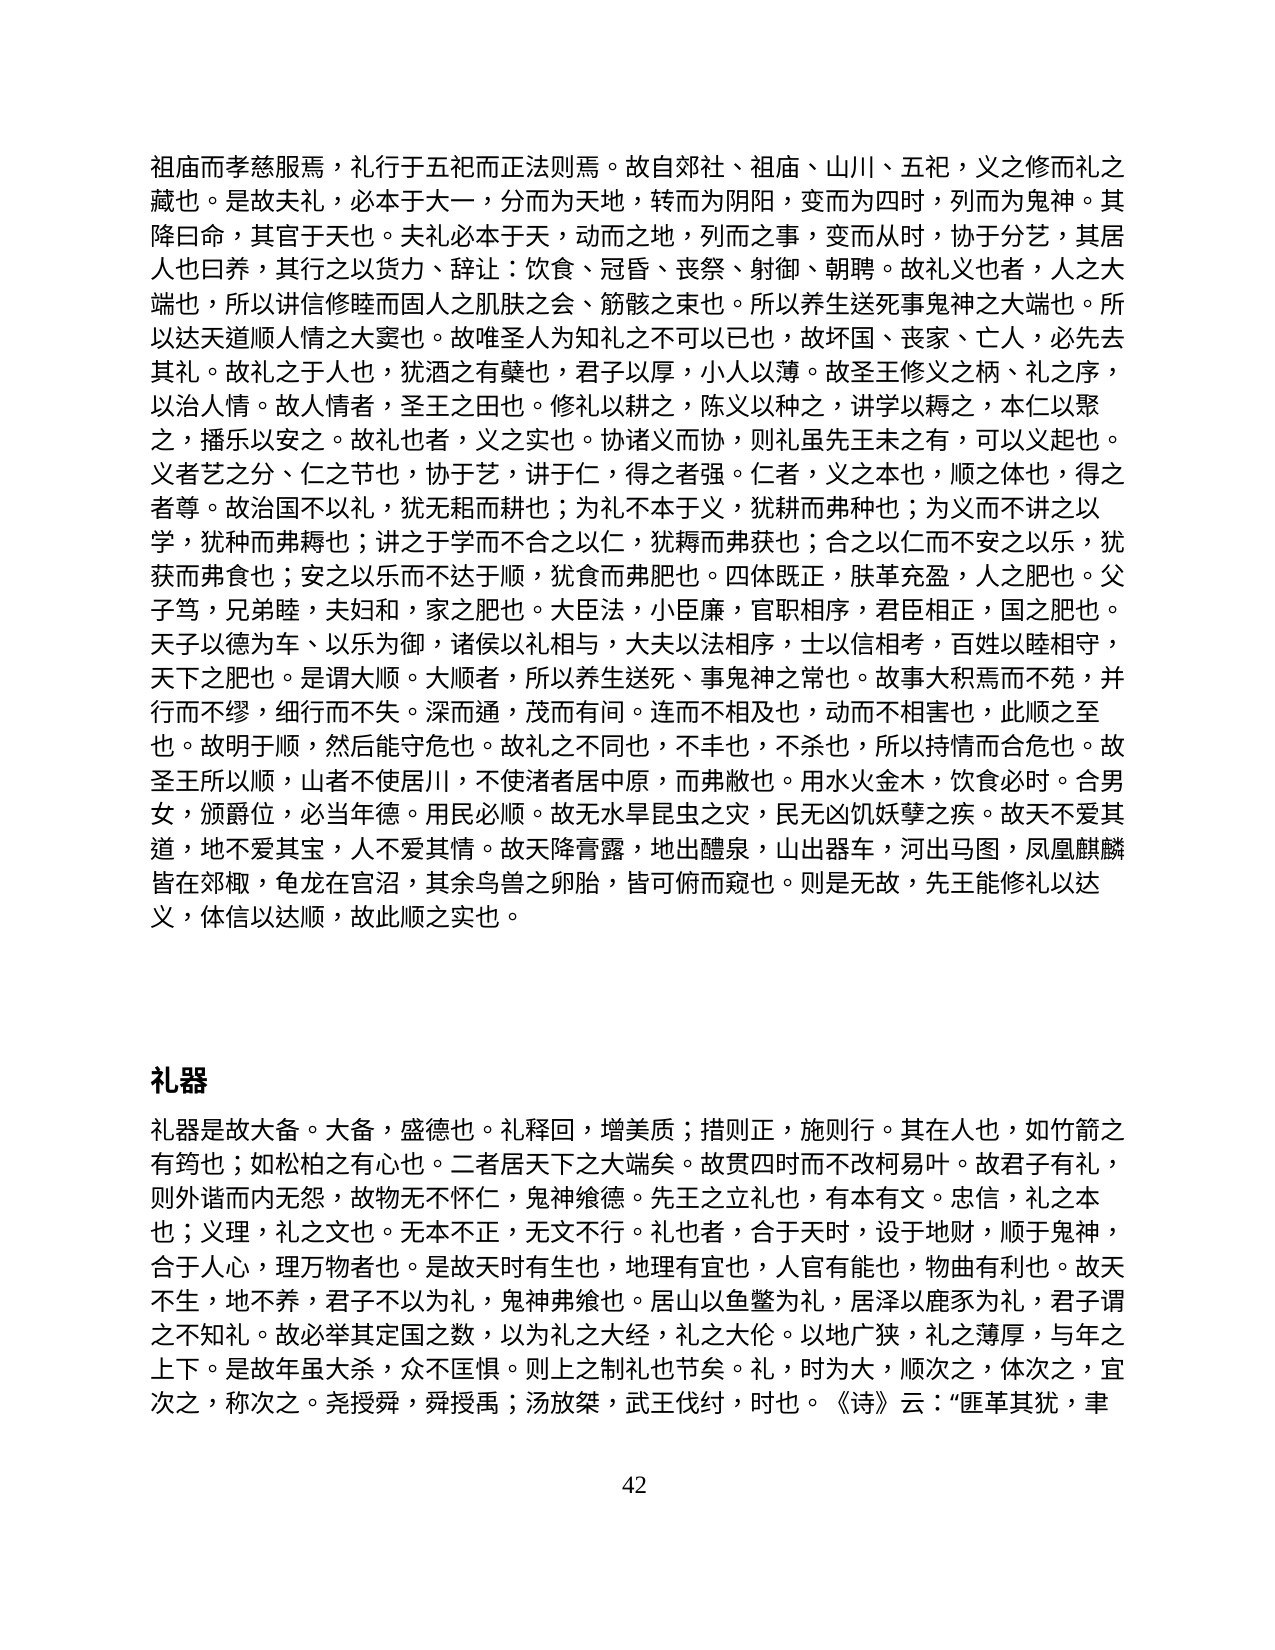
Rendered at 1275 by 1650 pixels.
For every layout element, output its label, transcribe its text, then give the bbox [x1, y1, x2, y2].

subtitle 礼器 [150, 1061, 1125, 1100]
text 祖庙而孝慈服焉，礼行于五祀而正法则焉。故自郊社、祖庙、山川、五祀，义之修而礼之藏也。是故夫礼，必本于大一，分而为天地，转而为阴阳，变而为四时，列而为鬼神。其降曰命，其官于天也。夫礼必本于天，动而之地，列而之事，变而从时，协于分艺，其居人也曰养，其行之以货力、辞让：饮食、冠昏、丧祭、射御、朝聘。故礼义也者，人之大端也，所以讲信修睦而固人之肌肤之会、筋骸之束也。所以养生送死事鬼神之大端也。所以达天道顺人情之大窦也。故唯圣人为知礼之不可以已也，故坏国、丧家、亡人，必先去其礼。故礼之于人也，犹酒之有蘗也，君子以厚，小人以薄。故圣王修义之柄、礼之序，以治人情。故人情者，圣王之田也。修礼以耕之，陈义以种之，讲学以耨之，本仁以聚之，播乐以安之。故礼也者，义之实也。协诸义而协，则礼虽先王未之有，可以义起也。义者艺之分、仁之节也，协于艺，讲于仁，得之者强。仁者，义之本也，顺之体也，得之者尊。故治国不以礼，犹无耜而耕也；为礼不本于义，犹耕而弗种也；为义而不讲之以学，犹种而弗耨也；讲之于学而不合之以仁，犹耨而弗获也；合之以仁而不安之以乐，犹获而弗食也；安之以乐而不达于顺，犹食而弗肥也。四体既正，肤革充盈，人之肥也。父子笃，兄弟睦，夫妇和，家之肥也。大臣法，小臣廉，官职相序，君臣相正，国之肥也。天子以德为车、以乐为御，诸侯以礼相与，大夫以法相序，士以信相考，百姓以睦相守，天下之肥也。是谓大顺。大顺者，所以养生送死、事鬼神之常也。故事大积焉而不苑，并行而不缪，细行而不失。深而通，茂而有间。连而不相及也，动而不相害也，此顺之至也。故明于顺，然后能守危也。故礼之不同也，不丰也，不杀也，所以持情而合危也。故圣王所以顺，山者不使居川，不使渚者居中原，而弗敝也。用水火金木，饮食必时。合男女，颁爵位，必当年德。用民必顺。故无水旱昆虫之灾，民无凶饥妖孽之疾。故天不爱其道，地不爱其宝，人不爱其情。故天降膏露，地出醴泉，山出器车，河出马图，凤凰麒麟皆在郊棷，龟龙在宫沼，其余鸟兽之卵胎，皆可俯而窥也。则是无故，先王能修礼以达义，体信以达顺，故此顺之实也。 [150, 150, 1125, 933]
text 礼器是故大备。大备，盛德也。礼释回，增美质；措则正，施则行。其在人也，如竹箭之有筠也；如松柏之有心也。二者居天下之大端矣。故贯四时而不改柯易叶。故君子有礼，则外谐而内无怨，故物无不怀仁，鬼神飨德。先王之立礼也，有本有文。忠信，礼之本也；义理，礼之文也。无本不正，无文不行。礼也者，合于天时，设于地财，顺于鬼神，合于人心，理万物者也。是故天时有生也，地理有宜也，人官有能也，物曲有利也。故天不生，地不养，君子不以为礼，鬼神弗飨也。居山以鱼鳖为礼，居泽以鹿豕为礼，君子谓之不知礼。故必举其定国之数，以为礼之大经，礼之大伦。以地广狭，礼之薄厚，与年之上下。是故年虽大杀，众不匡惧。则上之制礼也节矣。礼，时为大，顺次之，体次之，宜次之，称次之。尧授舜，舜授禹；汤放桀，武王伐纣，时也。《诗》云：“匪革其犹，聿 [150, 1113, 1125, 1419]
